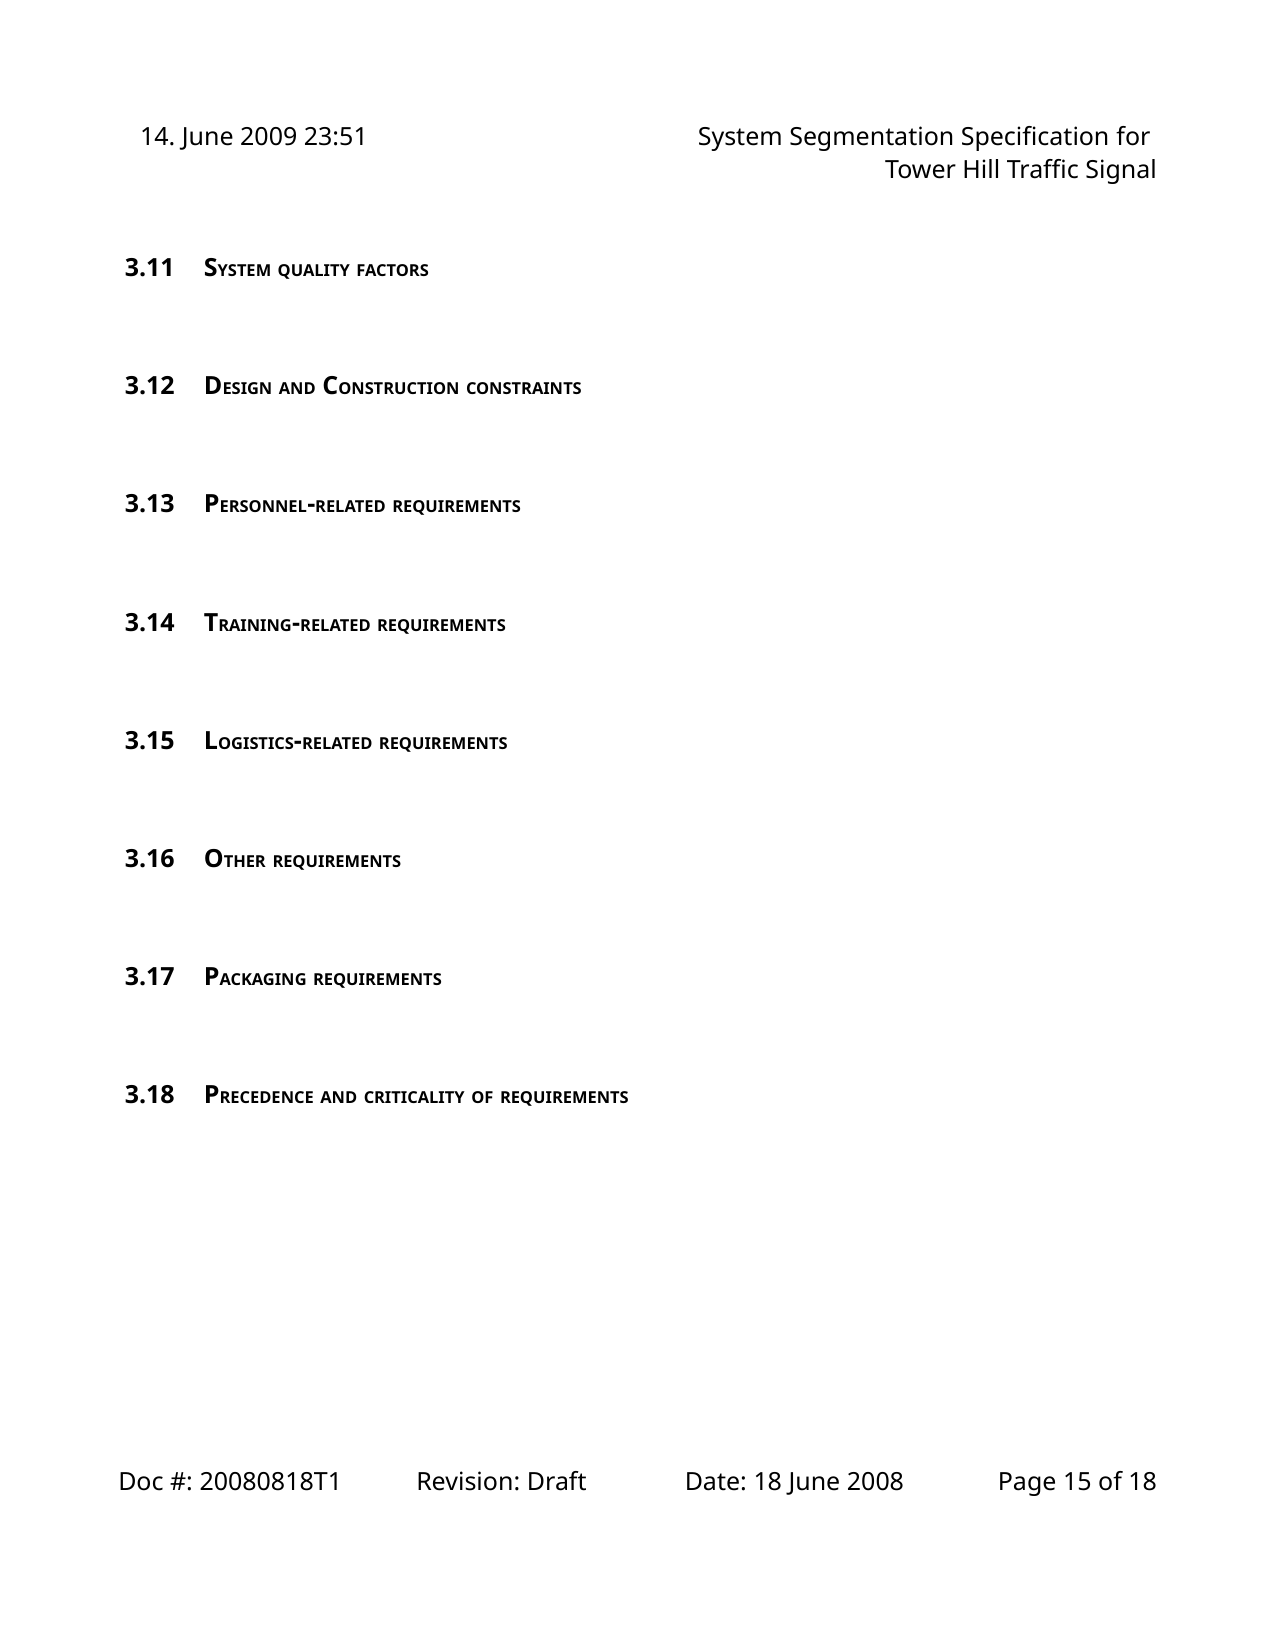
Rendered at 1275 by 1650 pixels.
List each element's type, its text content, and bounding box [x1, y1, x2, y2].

subtitle Other requirements [118, 840, 1157, 874]
subtitle Logistics-related requirements [118, 722, 1157, 756]
subtitle Design and Construction constraints [118, 368, 1157, 402]
subtitle Packaging requirements [118, 958, 1157, 993]
subtitle Personnel-related requirements [118, 486, 1157, 520]
subtitle System quality factors [118, 250, 1157, 284]
subtitle Precedence and criticality of requirements [118, 1077, 1157, 1111]
subtitle Training-related requirements [118, 604, 1157, 638]
